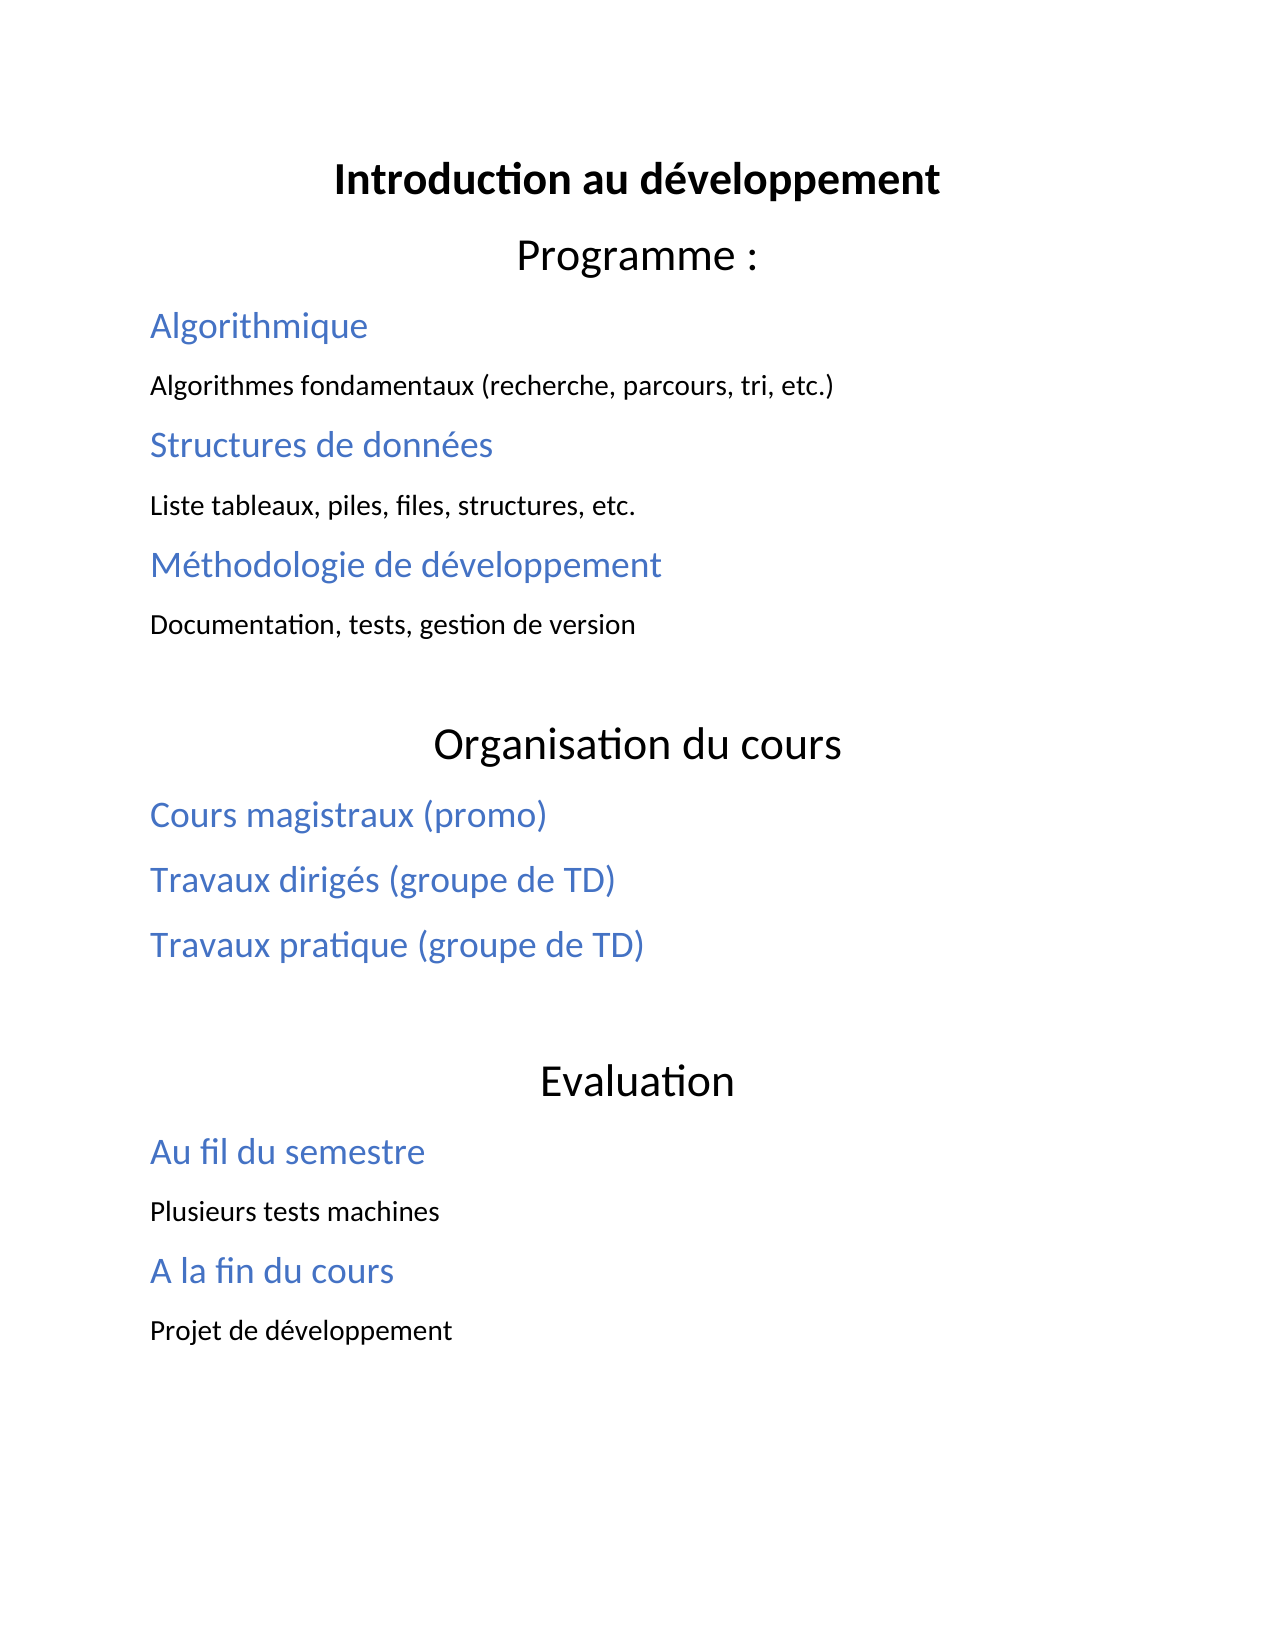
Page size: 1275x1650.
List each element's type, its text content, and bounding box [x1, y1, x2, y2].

text Liste tableaux, piles, files, structures, etc. [150, 487, 1125, 522]
text Programme : [150, 226, 1125, 282]
text Structures de données [150, 421, 1125, 467]
text Algorithmes fondamentaux (recherche, parcours, tri, etc.) [150, 367, 1125, 403]
text Plusieurs tests machines [150, 1193, 1125, 1228]
text Méthodologie de développement [150, 541, 1125, 587]
text Documentation, tests, gestion de version [150, 606, 1125, 642]
text Travaux dirigés (groupe de TD) [150, 856, 1125, 902]
text Organisation du cours [150, 715, 1125, 771]
text Au fil du semestre [150, 1128, 1125, 1173]
text Introduction au développement [150, 150, 1125, 206]
text Evaluation [150, 1052, 1125, 1108]
text A la fin du cours [150, 1247, 1125, 1293]
text Travaux pratique (groupe de TD) [150, 921, 1125, 967]
text Projet de développement [150, 1312, 1125, 1348]
text Cours magistraux (promo) [150, 791, 1125, 837]
text Algorithmique [150, 302, 1125, 348]
